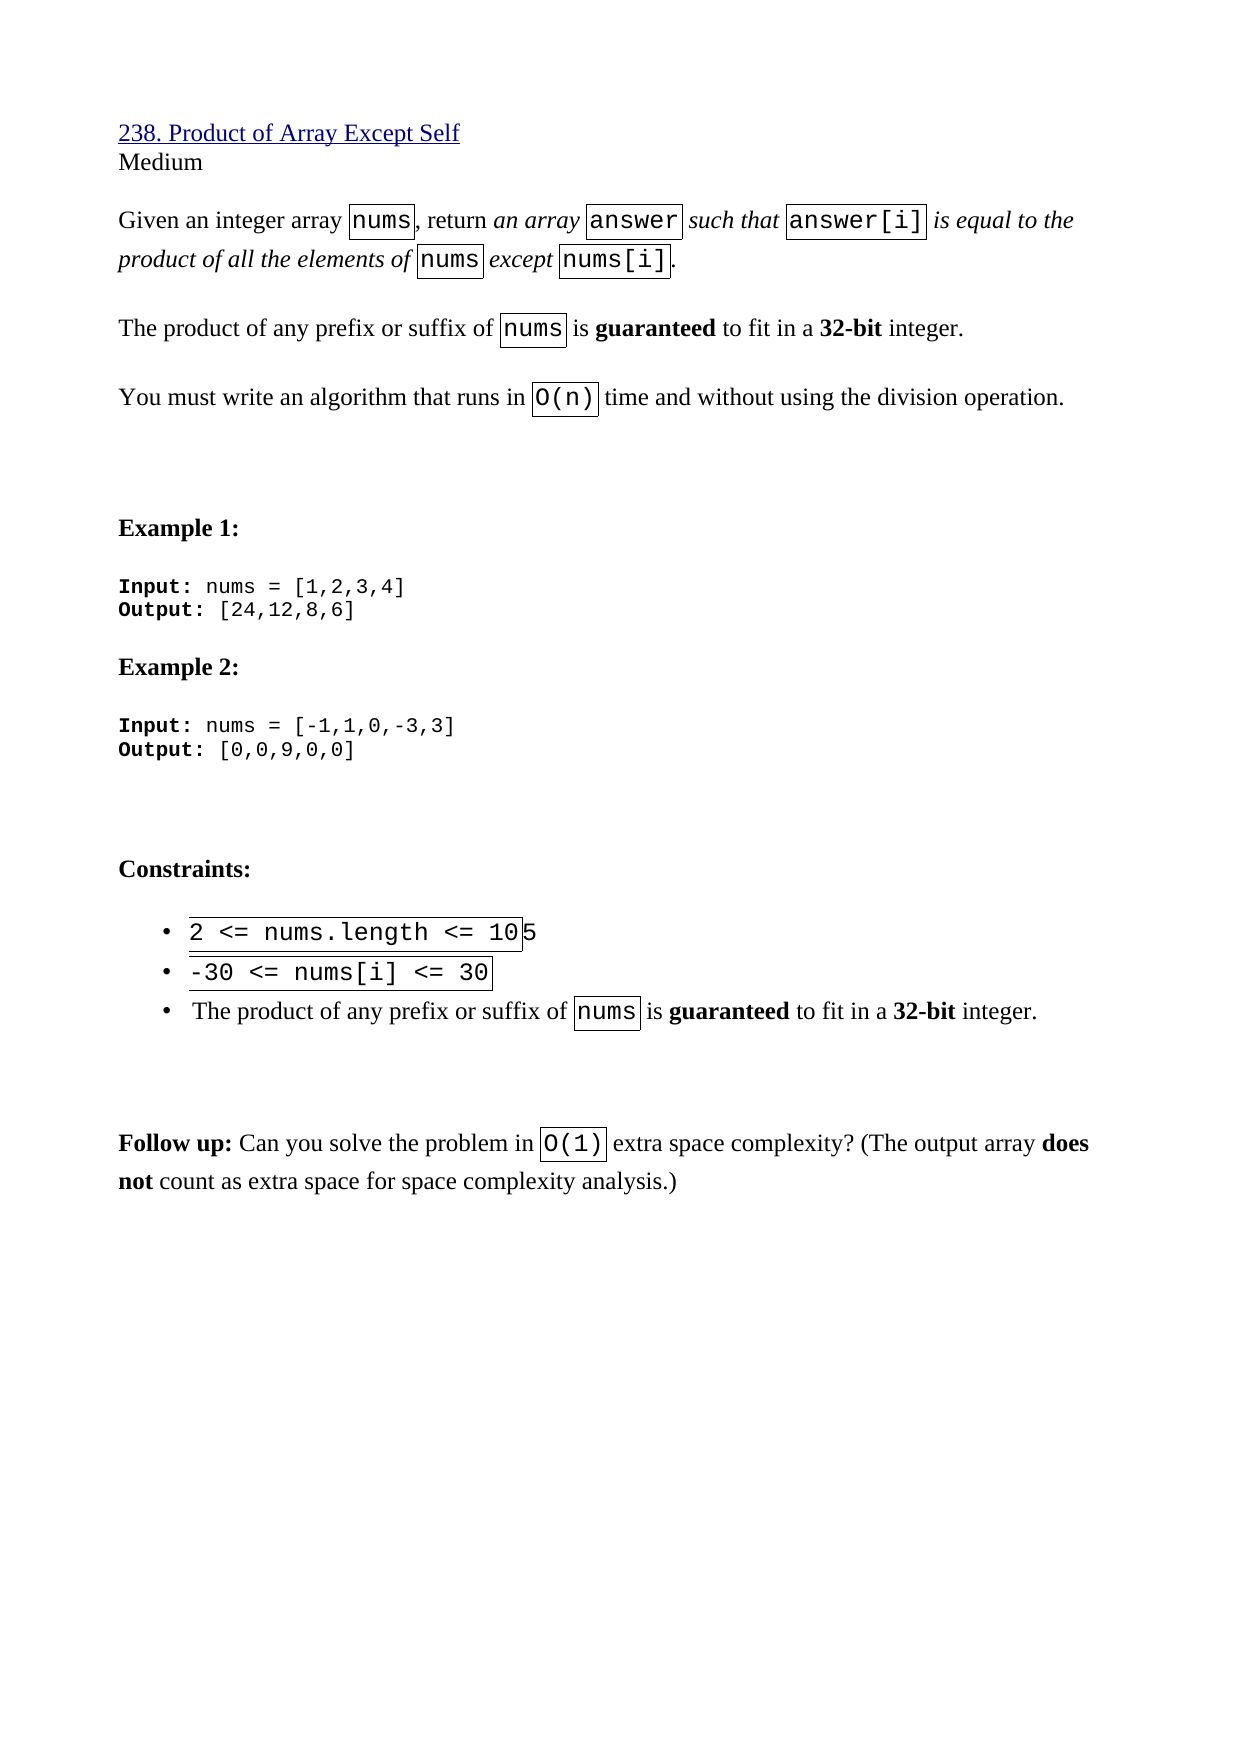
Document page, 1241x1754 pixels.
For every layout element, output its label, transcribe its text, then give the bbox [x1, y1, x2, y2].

text 238. Product of Array Except Self [118, 118, 1122, 147]
list nums [575, 997, 640, 1030]
text is guaranteed to fit in a 32-bit integer. [567, 313, 1122, 347]
text Follow up: Can you solve the problem in O(1) extra space complexity? (The output array does not count as extra space for space complexity analysis.) [118, 1127, 1122, 1194]
text O(n) [533, 383, 598, 416]
text Output: [0,0,9,0,0] [118, 739, 1122, 762]
text The product of any prefix or suffix of [118, 313, 500, 347]
text nums [501, 314, 566, 347]
text Constraints: [118, 854, 1122, 883]
list 2 <= nums.length <= 105 [523, 917, 1122, 951]
list [493, 956, 1122, 991]
list The product of any prefix or suffix of [162, 996, 574, 1030]
text Example 2: [118, 652, 1122, 681]
text Medium [118, 147, 1122, 176]
text Input: nums = [1,2,3,4] [118, 576, 1122, 599]
list 2 <= nums.length <= 105 [162, 917, 522, 951]
text Given an integer array nums, return an array answer such that answer[i] is equal to the product of all the elements of nums except nums[i]. [118, 204, 1122, 278]
text Output: [24,12,8,6] [118, 599, 1122, 623]
text Example 1: [118, 513, 1122, 542]
list is guaranteed to fit in a 32-bit integer. [641, 996, 1122, 1030]
text You must write an algorithm that runs in [118, 382, 532, 416]
text time and without using the division operation. [599, 382, 1122, 416]
list -30 <= nums[i] <= 30 [162, 956, 492, 991]
text Input: nums = [-1,1,0,-3,3] [118, 715, 1122, 739]
